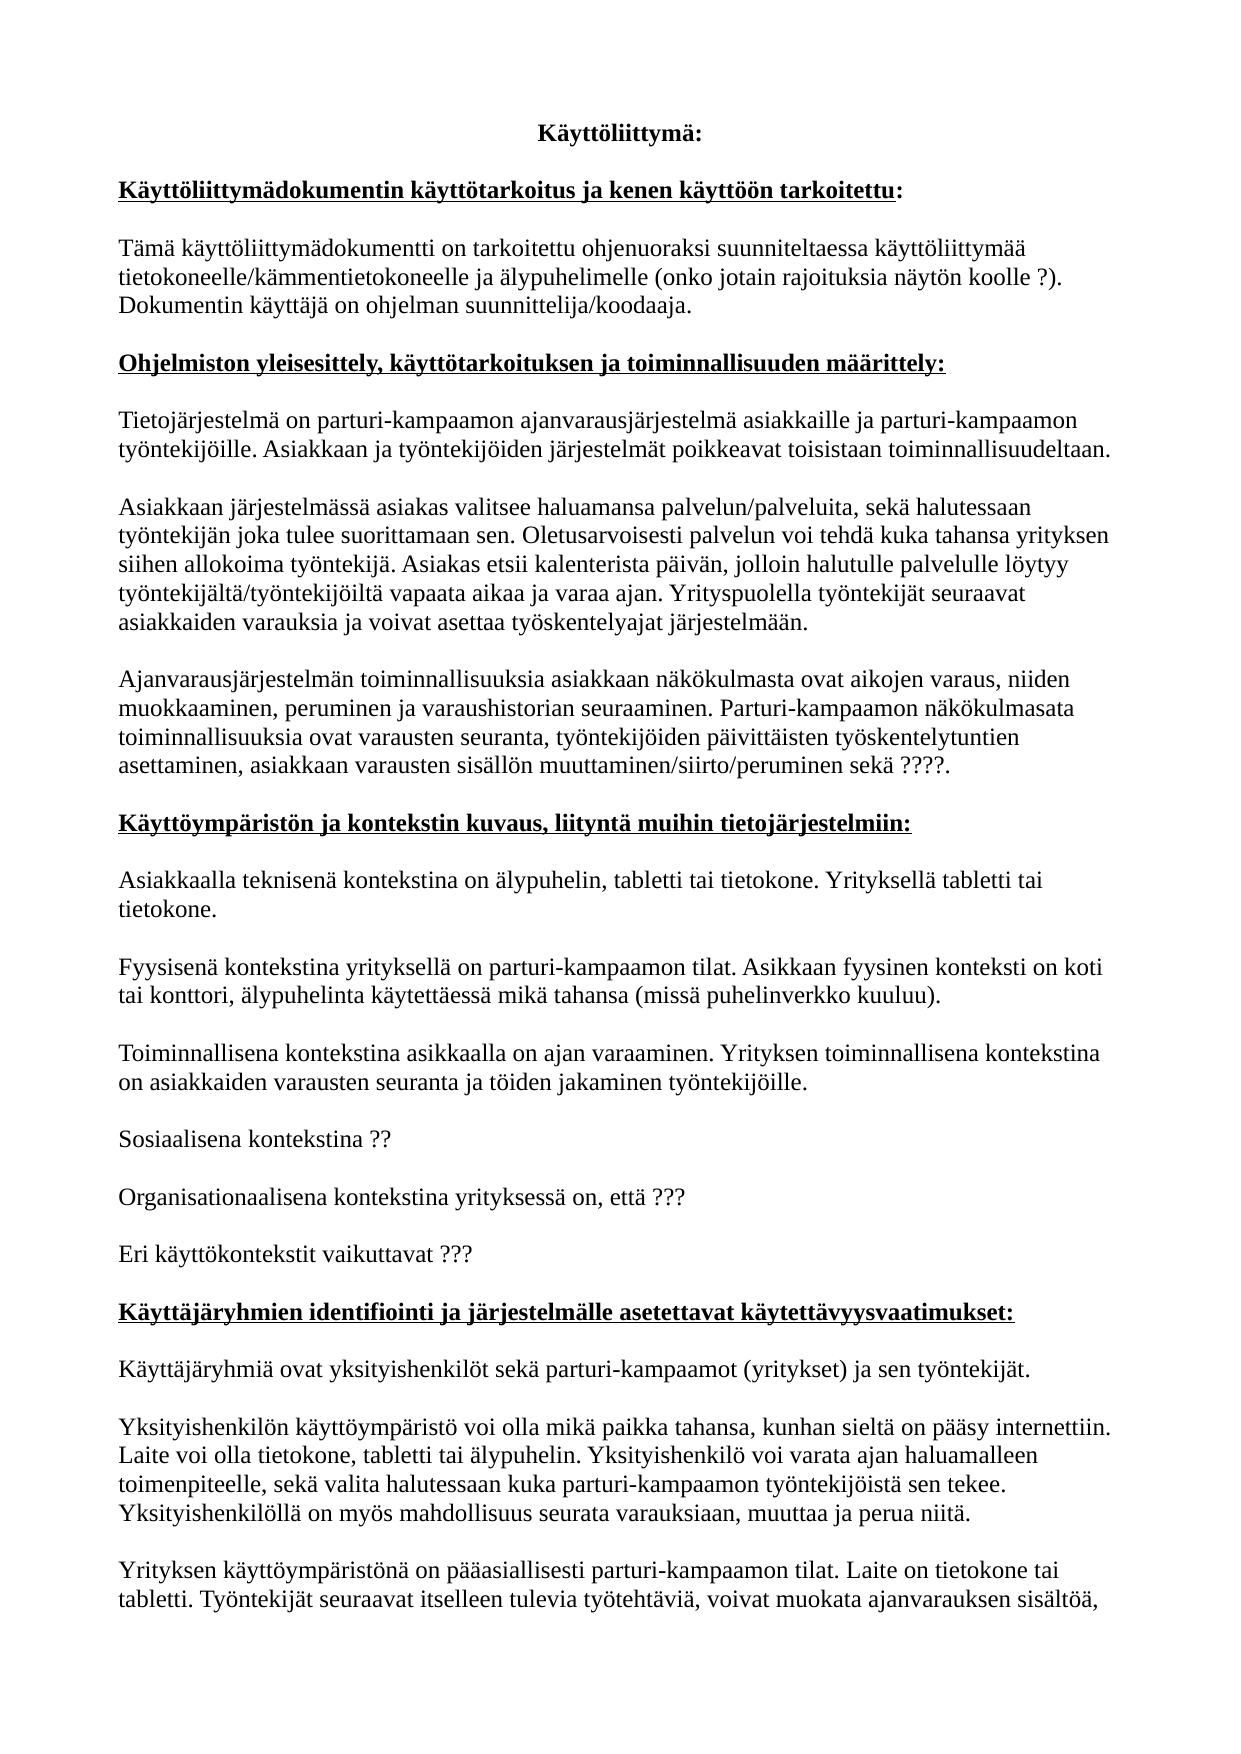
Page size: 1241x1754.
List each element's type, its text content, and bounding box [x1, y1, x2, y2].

text Eri käyttökontekstit vaikuttavat ??? [118, 1239, 1122, 1268]
text Asiakkaalla teknisenä kontekstina on älypuhelin, tabletti tai tietokone. Yrityksellä tabletti tai tietokone. [118, 866, 1122, 923]
text Käyttäjäryhmien identifiointi ja järjestelmälle asetettavat käytettävyysvaatimukset: [118, 1297, 1122, 1326]
text Fyysisenä kontekstina yrityksellä on parturi-kampaamon tilat. Asikkaan fyysinen konteksti on koti tai konttori, älypuhelinta käytettäessä mikä tahansa (missä puhelinverkko kuuluu). [118, 952, 1122, 1009]
text Yrityksen käyttöympäristönä on pääasiallisesti parturi-kampaamon tilat. Laite on tietokone tai tabletti. Työntekijät seuraavat itselleen tulevia työtehtäviä, voivat muokata ajanvarauksen sisältöä, [118, 1556, 1122, 1613]
text Tietojärjestelmä on parturi-kampaamon ajanvarausjärjestelmä asiakkaille ja parturi-kampaamon työntekijöille. Asiakkaan ja työntekijöiden järjestelmät poikkeavat toisistaan toiminnallisuudeltaan. [118, 406, 1122, 463]
text Toiminnallisena kontekstina asikkaalla on ajan varaaminen. Yrityksen toiminnallisena kontekstina on asiakkaiden varausten seuranta ja töiden jakaminen työntekijöille. [118, 1038, 1122, 1096]
text Ohjelmiston yleisesittely, käyttötarkoituksen ja toiminnallisuuden määrittely: [118, 348, 1122, 377]
text Käyttäjäryhmiä ovat yksityishenkilöt sekä parturi-kampaamot (yritykset) ja sen työntekijät. [118, 1354, 1122, 1383]
text Asiakkaan järjestelmässä asiakas valitsee haluamansa palvelun/palveluita, sekä halutessaan työntekijän joka tulee suorittamaan sen. Oletusarvoisesti palvelun voi tehdä kuka tahansa yrityksen siihen allokoima työntekijä. Asiakas etsii kalenterista päivän, jolloin halutulle palvelulle löytyy työntekijältä/työntekijöiltä vapaata aikaa ja varaa ajan. Yrityspuolella työntekijät seuraavat asiakkaiden varauksia ja voivat asettaa työskentelyajat järjestelmään. [118, 492, 1122, 636]
text Käyttöliittymä: [118, 118, 1122, 147]
text Ajanvarausjärjestelmän toiminnallisuuksia asiakkaan näkökulmasta ovat aikojen varaus, niiden muokkaaminen, peruminen ja varaushistorian seuraaminen. Parturi-kampaamon näkökulmasata toiminnallisuuksia ovat varausten seuranta, työntekijöiden päivittäisten työskentelytuntien asettaminen, asiakkaan varausten sisällön muuttaminen/siirto/peruminen sekä ????. [118, 664, 1122, 779]
text Yksityishenkilön käyttöympäristö voi olla mikä paikka tahansa, kunhan sieltä on pääsy internettiin. Laite voi olla tietokone, tabletti tai älypuhelin. Yksityishenkilö voi varata ajan haluamalleen toimenpiteelle, sekä valita halutessaan kuka parturi-kampaamon työntekijöistä sen tekee. Yksityishenkilöllä on myös mahdollisuus seurata varauksiaan, muuttaa ja perua niitä. [118, 1412, 1122, 1527]
text Organisationaalisena kontekstina yrityksessä on, että ??? [118, 1182, 1122, 1211]
text Tämä käyttöliittymädokumentti on tarkoitettu ohjenuoraksi suunniteltaessa käyttöliittymää tietokoneelle/kämmentietokoneelle ja älypuhelimelle (onko jotain rajoituksia näytön koolle ?). Dokumentin käyttäjä on ohjelman suunnittelija/koodaaja. [118, 233, 1122, 319]
text Sosiaalisena kontekstina ?? [118, 1124, 1122, 1153]
text Käyttöliittymädokumentin käyttötarkoitus ja kenen käyttöön tarkoitettu: [118, 176, 1122, 204]
text Käyttöympäristön ja kontekstin kuvaus, liityntä muihin tietojärjestelmiin: [118, 808, 1122, 837]
